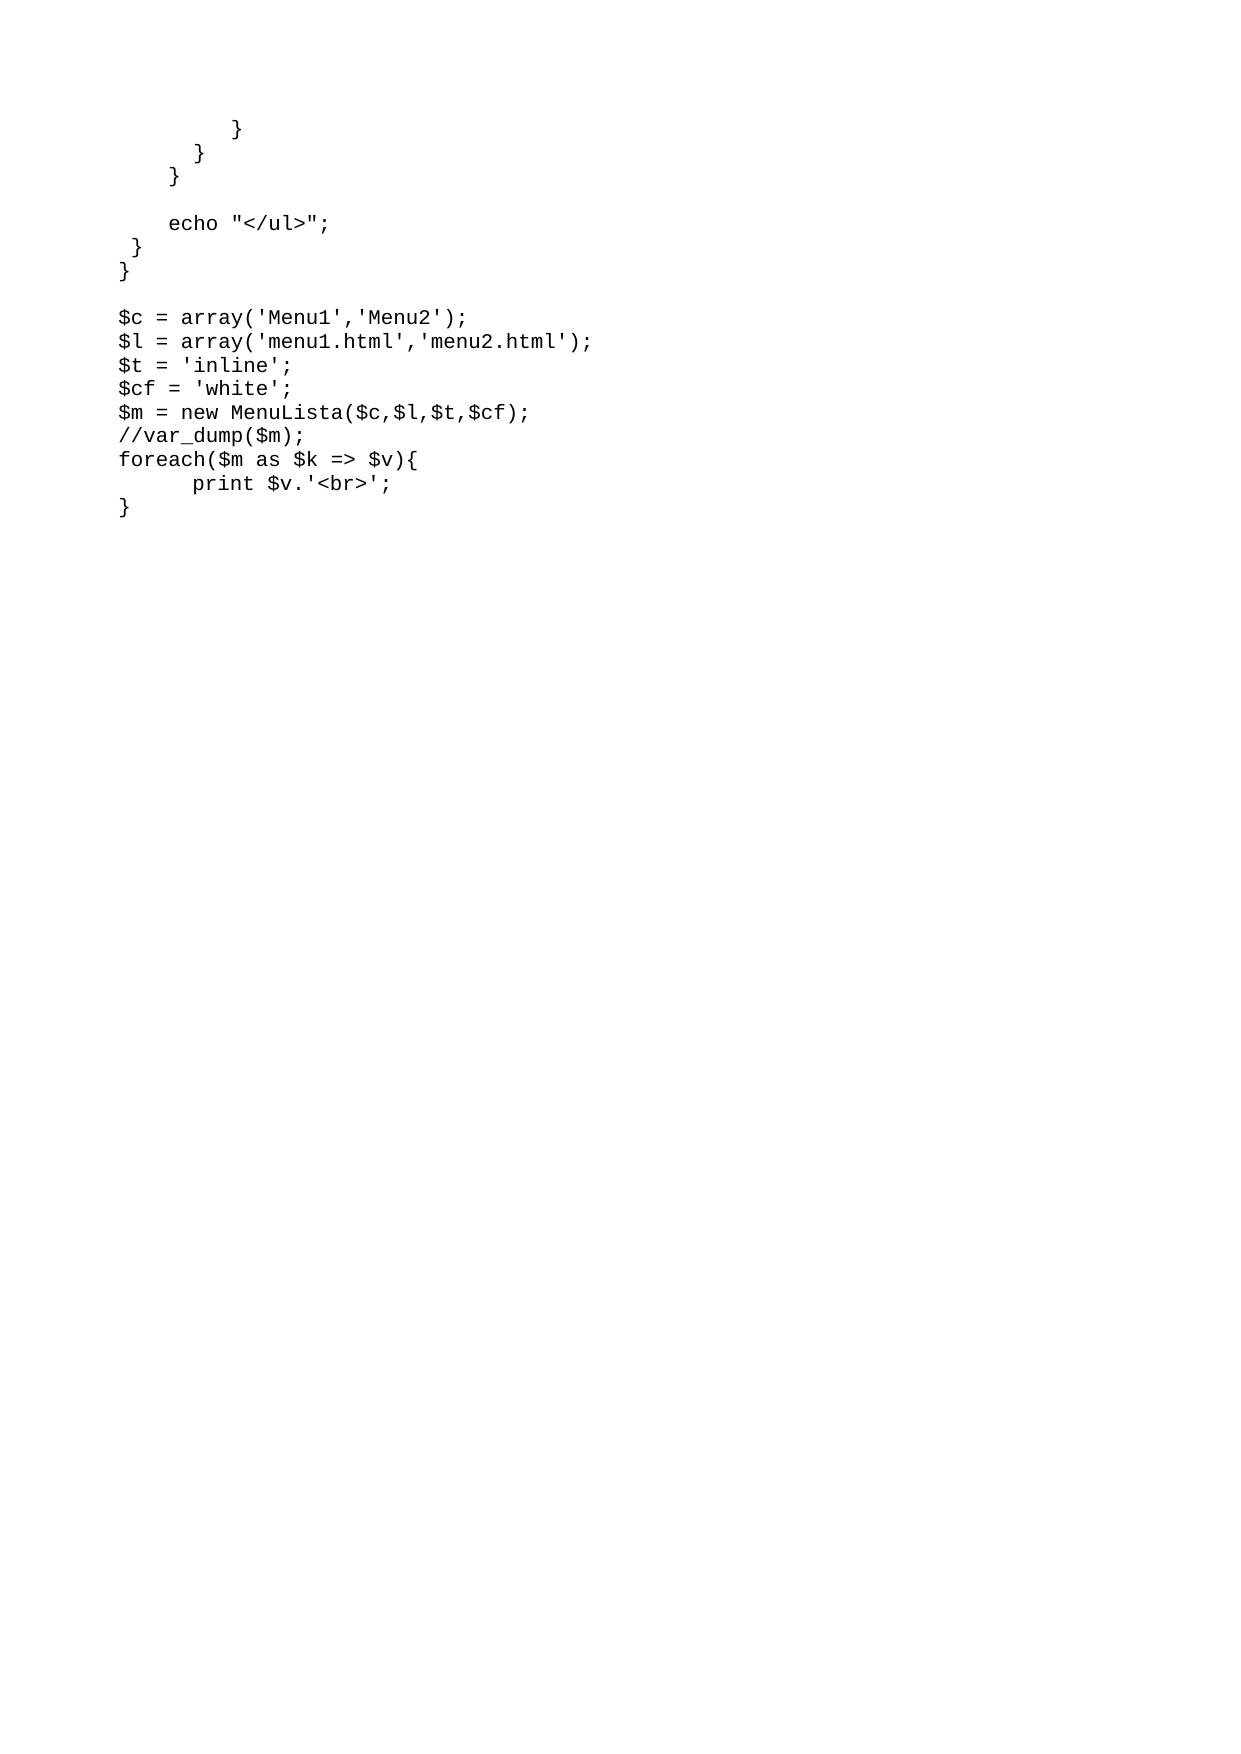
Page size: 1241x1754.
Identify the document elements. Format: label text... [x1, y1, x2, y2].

text $l = array('menu1.html','menu2.html'); [118, 331, 1122, 354]
text } [118, 118, 1122, 142]
text } [118, 142, 1122, 165]
text $c = array('Menu1','Menu2'); [118, 307, 1122, 331]
text foreach($m as $k => $v){ [118, 449, 1122, 473]
text //var_dump($m); [118, 426, 1122, 449]
text $cf = 'white'; [118, 378, 1122, 402]
text $t = 'inline'; [118, 354, 1122, 378]
text print $v.'<br>'; [118, 473, 1122, 496]
text $m = new MenuLista($c,$l,$t,$cf); [118, 402, 1122, 426]
text echo "</ul>"; [118, 213, 1122, 236]
text } [118, 260, 1122, 284]
text } [118, 165, 1122, 189]
text } [118, 496, 1122, 520]
text } [118, 236, 1122, 260]
